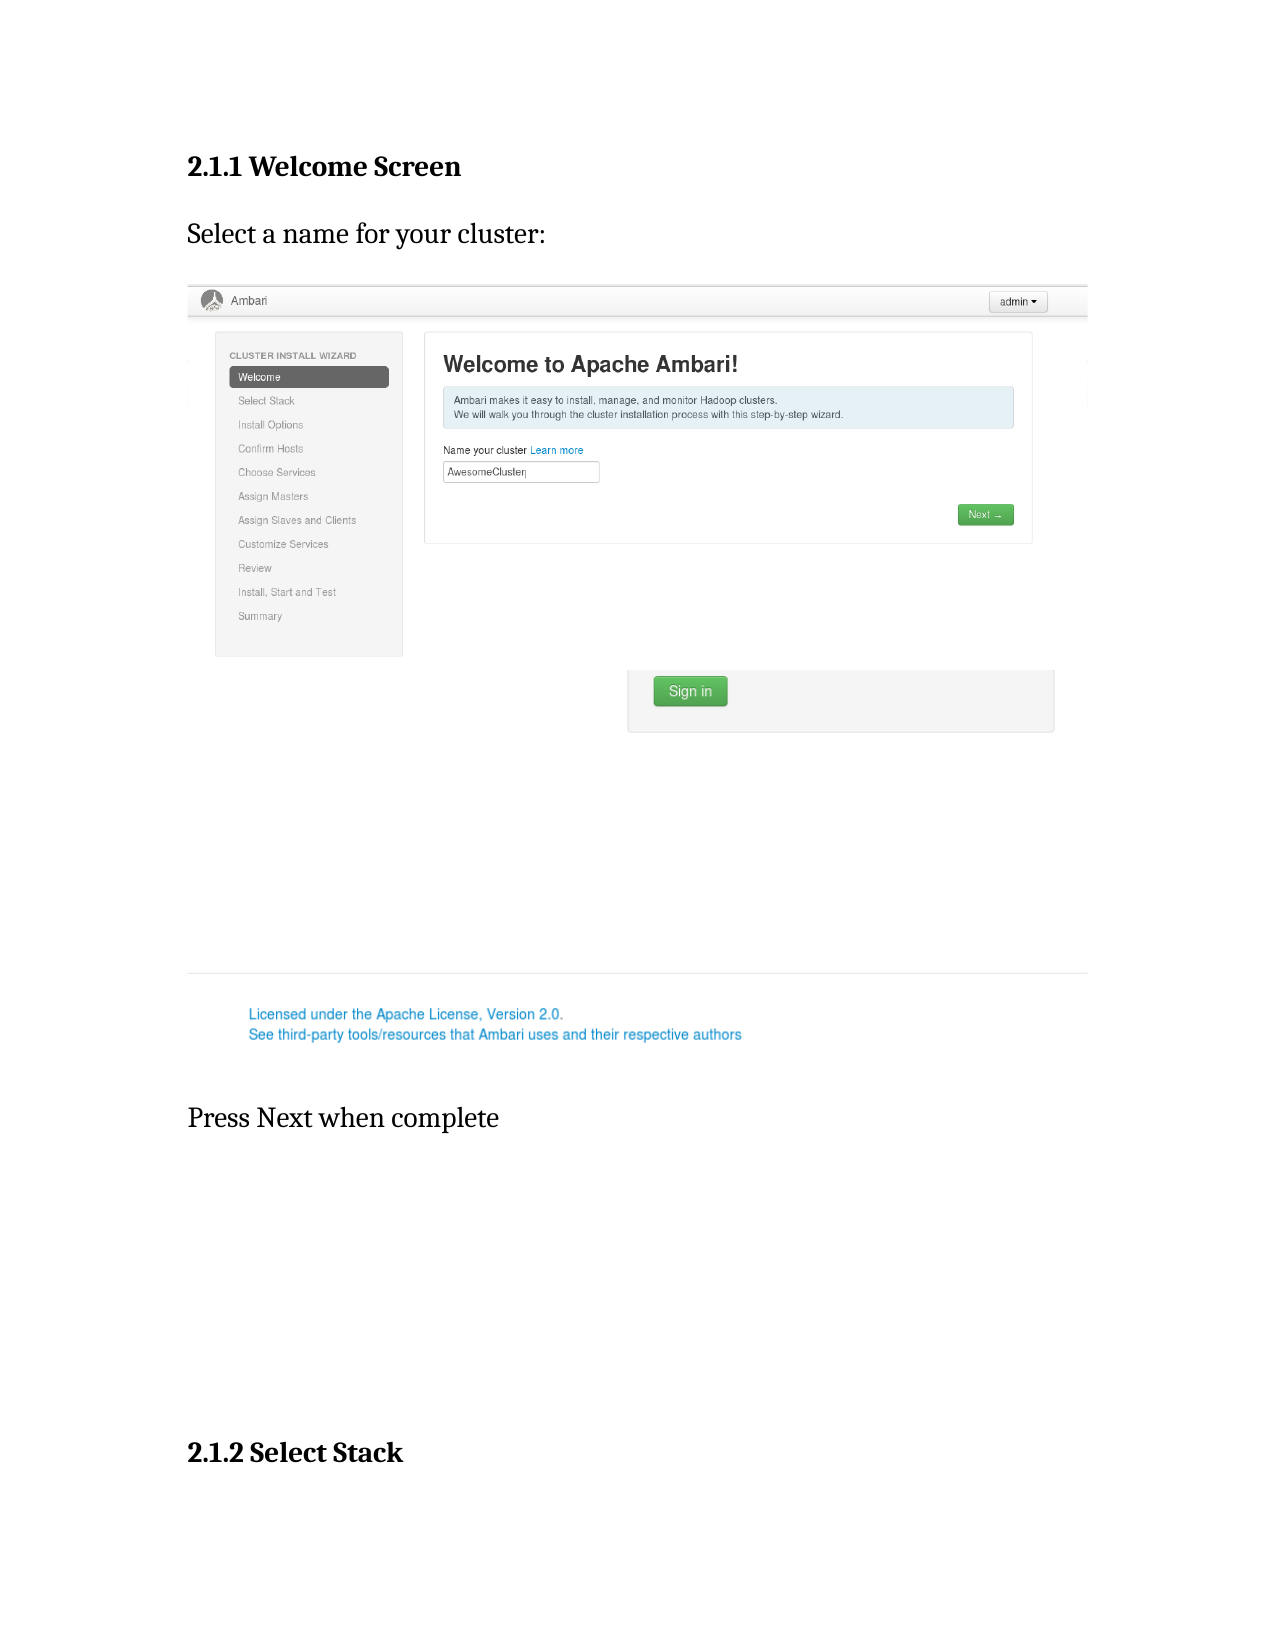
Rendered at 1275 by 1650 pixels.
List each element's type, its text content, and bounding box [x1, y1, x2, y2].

text Select a name for your cluster: [187, 217, 1087, 251]
text Press Next when complete [187, 1101, 1087, 1135]
text 2.1.1 Welcome Screen [187, 150, 1087, 183]
text 2.1.2 Select Stack [187, 1437, 1087, 1470]
picture [187, 284, 1088, 1068]
